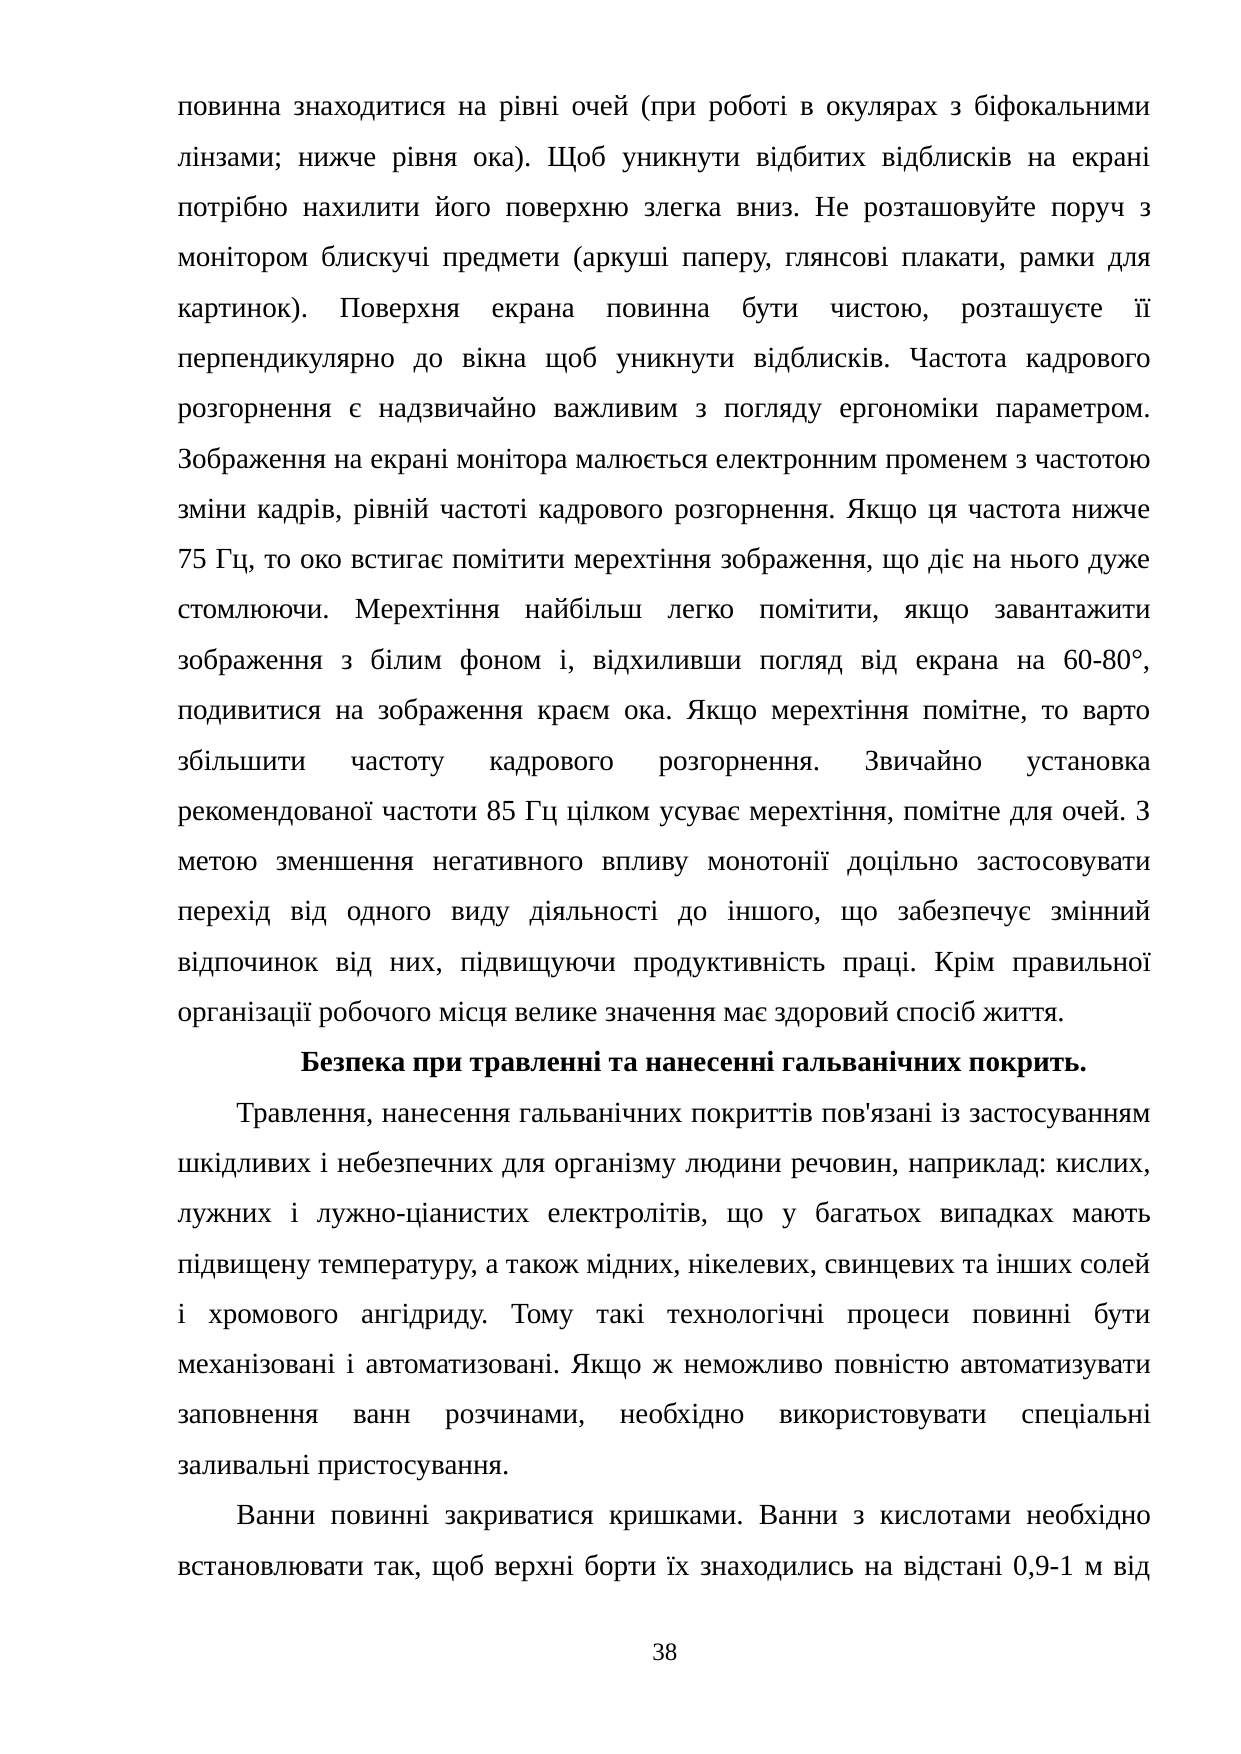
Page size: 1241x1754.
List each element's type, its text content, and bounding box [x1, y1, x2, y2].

text Травлення, нанесення гальванічних покриттів пов'язані із застосуванням шкідливих і небезпечних для організму людини речовин, наприклад: кислих, лужних і лужно-ціанистих електролітів, що у багатьох випадках мають підвищену температуру, а також мідних, нікелевих, свинцевих та інших солей і хромового ангідриду. Тому такі технологічні процеси повинні бути механізовані і автоматизовані. Якщо ж неможливо повністю автоматизувати заповнення ванн розчинами, необхідно використовувати спеціальні заливальні пристосування. [177, 1095, 1152, 1481]
text Ванни повинні закриватися кришками. Ванни з кислотами необхідно встановлювати так, щоб верхні борти їх знаходились на відстані 0,9-1 м від [177, 1497, 1152, 1581]
text Безпека при травленні та нанесенні гальванічних покрить. [177, 1044, 1152, 1078]
text повинна знаходитися на рівні очей (при роботі в окулярах з біфокальними лінзами; нижче рівня ока). Щоб уникнути відбитих відблисків на екрані потрібно нахилити його поверхню злегка вниз. Не розташовуйте поруч з монітором блискучі предмети (аркуші паперу, глянсові плакати, рамки для картинок). Поверхня екрана повинна бути чистою, розташуєте її перпендикулярно до вікна щоб уникнути відблисків. Частота кадрового розгорнення є надзвичайно важливим з погляду ергономіки параметром. Зображення на екрані монітора малюється електронним променем з частотою зміни кадрів, рівній частоті кадрового розгорнення. Якщо ця частота нижче 75 Гц, то око встигає помітити мерехтіння зображення, що діє на нього дуже стомлюючи. Мерехтіння найбільш легко помітити, якщо завантажити зображення з білим фоном і, відхиливши погляд від екрана на 60-80°, подивитися на зображення краєм ока. Якщо мерехтіння помітне, то варто збільшити частоту кадрового розгорнення. Звичайно установка рекомендованої частоти 85 Гц цілком усуває мерехтіння, помітне для очей. З метою зменшення негативного впливу монотонії доцільно застосовувати перехід від одного виду діяльності до іншого, що забезпечує змінний відпочинок від них, підвищуючи продуктивність праці. Крім правильної організації робочого місця велике значення має здоровий спосіб життя. [177, 88, 1152, 1028]
